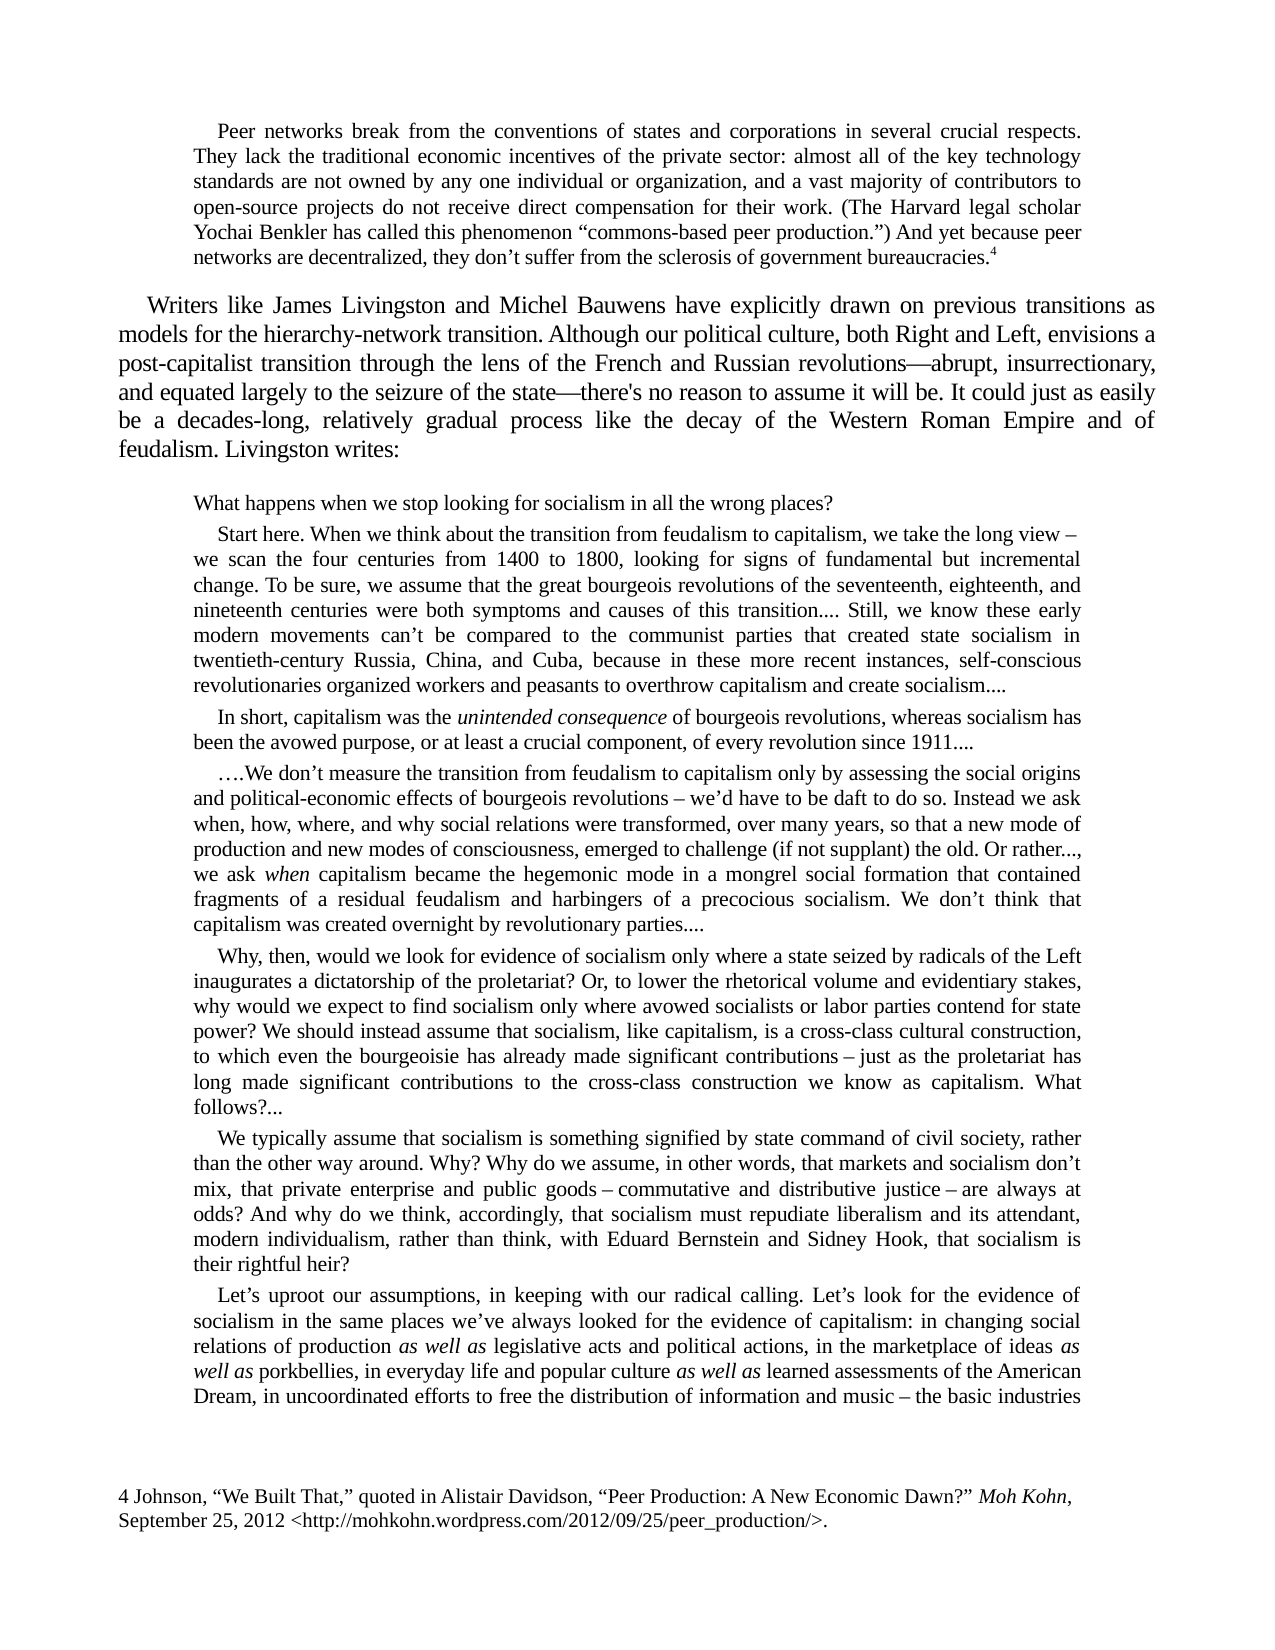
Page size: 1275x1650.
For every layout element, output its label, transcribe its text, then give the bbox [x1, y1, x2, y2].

text In short, capitalism was the unintended consequence of bourgeois revolutions, whereas socialism has been the avowed purpose, or at least a crucial component, of every revolution since 1911.... [193, 704, 1082, 754]
text Peer networks break from the conventions of states and corporations in several crucial respects. They lack the traditional economic incentives of the private sector: almost all of the key technology standards are not owned by any one individual or organization, and a vast majority of contributors to open-source projects do not receive direct compensation for their work. (The Harvard legal scholar Yochai Benkler has called this phenomenon “commons-based peer production.”) And yet because peer networks are decentralized, they don’t suffer from the sclerosis of government bureaucracies. [193, 118, 1082, 269]
text Let’s uproot our assumptions, in keeping with our radical calling. Let’s look for the evidence of socialism in the same places we’ve always looked for the evidence of capitalism: in changing social relations of production as well as legislative acts and political actions, in the marketplace of ideas as well as porkbellies, in everyday life and popular culture as well as learned assessments of the American Dream, in uncoordinated efforts to free the distribution of information and music – the basic industries [193, 1282, 1082, 1408]
text Johnson, “We Built That,” quoted in Alistair Davidson, “Peer Production: A New Economic Dawn?” Moh Kohn, September 25, 2012 <http://mohkohn.wordpress.com/2012/09/25/peer_production/>. [118, 1484, 1157, 1532]
text Writers like James Livingston and Michel Bauwens have explicitly drawn on previous transitions as models for the hierarchy-network transition. Although our political culture, both Right and Left, envisions a post-capitalist transition through the lens of the French and Russian revolutions—abrupt, insurrectionary, and equated largely to the seizure of the state—there's no reason to assume it will be. It could just as easily be a decades-long, relatively gradual process like the decay of the Western Roman Empire and of feudalism. Livingston writes: [118, 290, 1157, 463]
text Start here. When we think about the transition from feudalism to capitalism, we take the long view – we scan the four centuries from 1400 to 1800, looking for signs of fundamental but incremental change. To be sure, we assume that the great bourgeois revolutions of the seventeenth, eighteenth, and nineteenth centuries were both symptoms and causes of this transition.... Still, we know these early modern movements can’t be compared to the communist parties that created state socialism in twentieth-century Russia, China, and Cuba, because in these more recent instances, self-conscious revolutionaries organized workers and peasants to overthrow capitalism and create socialism.... [193, 521, 1082, 698]
text We typically assume that socialism is something signified by state command of civil society, rather than the other way around. Why? Why do we assume, in other words, that markets and socialism don’t mix, that private enterprise and public goods – commutative and distributive justice – are always at odds? And why do we think, accordingly, that socialism must repudiate liberalism and its attendant, modern individualism, rather than think, with Eduard Bernstein and Sidney Hook, that socialism is their rightful heir? [193, 1125, 1082, 1276]
text Why, then, would we look for evidence of socialism only where a state seized by radicals of the Left inaugurates a dictatorship of the proletariat? Or, to lower the rhetorical volume and evidentiary stakes, why would we expect to find socialism only where avowed socialists or labor parties contend for state power? We should instead assume that socialism, like capitalism, is a cross-class cultural construction, to which even the bourgeoisie has already made significant contributions – just as the proletariat has long made significant contributions to the cross-class construction we know as capitalism. What follows?... [193, 943, 1082, 1119]
text What happens when we stop looking for socialism in all the wrong places? [193, 490, 1082, 515]
text ….We don’t measure the transition from feudalism to capitalism only by assessing the social origins and political-economic effects of bourgeois revolutions – we’d have to be daft to do so. Instead we ask when, how, where, and why social relations were transformed, over many years, so that a new mode of production and new modes of consciousness, emerged to challenge (if not supplant) the old. Or rather..., we ask when capitalism became the hegemonic mode in a mongrel social formation that contained fragments of a residual feudalism and harbingers of a precocious socialism. We don’t think that capitalism was created overnight by revolutionary parties.... [193, 760, 1082, 937]
